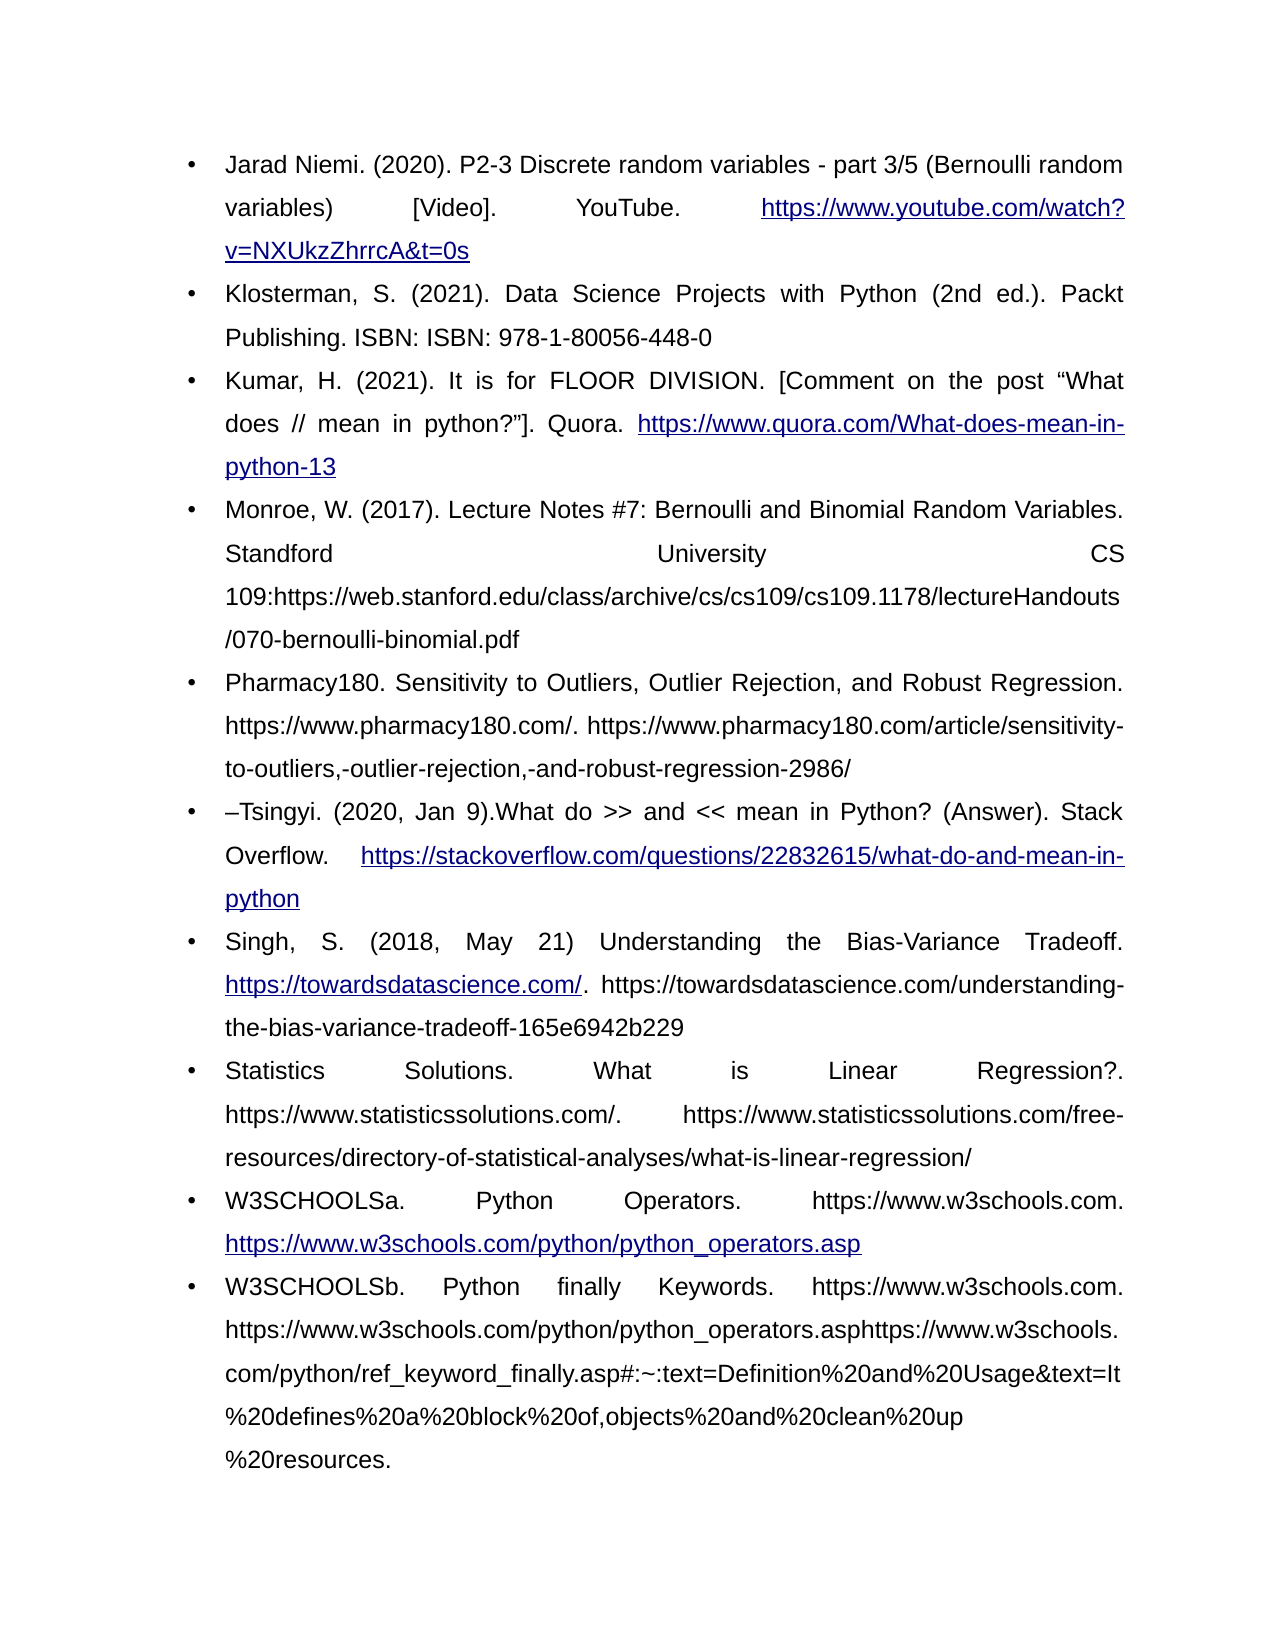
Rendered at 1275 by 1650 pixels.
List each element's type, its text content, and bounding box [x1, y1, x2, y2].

list Statistics Solutions. What is Linear Regression?. https://www.statisticssolutions.com/. https://www.statisticssolutions.com/free-resources/directory-of-statistical-analyses/what-is-linear-regression/ [187, 1056, 1125, 1171]
list Monroe, W. (2017). Lecture Notes #7: Bernoulli and Binomial Random Variables. Standford University CS 109:https://web.stanford.edu/class/archive/cs/cs109/cs109.1178/lectureHandouts/070-bernoulli-binomial.pdf [187, 495, 1125, 653]
list –Tsingyi. (2020, Jan 9).What do >> and << mean in Python? (Answer). Stack Overflow. https://stackoverflow.com/questions/22832615/what-do-and-mean-in-python [187, 797, 1125, 912]
list Jarad Niemi. (2020). P2-3 Discrete random variables - part 3/5 (Bernoulli random variables) [Video]. YouTube. https://www.youtube.com/watch?v=NXUkzZhrrcA&t=0s [187, 150, 1125, 265]
list Klosterman, S. (2021). Data Science Projects with Python (2nd ed.). Packt Publishing. ISBN: ISBN: 978-1-80056-448-0 [187, 279, 1125, 351]
list W3SCHOOLSa. Python Operators. https://www.w3schools.com. https://www.w3schools.com/python/python_operators.asp [187, 1186, 1125, 1258]
list Kumar, H. (2021). It is for FLOOR DIVISION. [Comment on the post “What does // mean in python?”]. Quora. https://www.quora.com/What-does-mean-in-python-13 [187, 366, 1125, 481]
list Singh, S. (2018, May 21) Understanding the Bias-Variance Tradeoff. https://towardsdatascience.com/. https://towardsdatascience.com/understanding-the-bias-variance-tradeoff-165e6942b229 [187, 927, 1125, 1042]
list W3SCHOOLSb. Python finally Keywords. https://www.w3schools.com. https://www.w3schools.com/python/python_operators.asphttps://www.w3schools.com/python/ref_keyword_finally.asp#:~:text=Definition%20and%20Usage&text=It%20defines%20a%20block%20of,objects%20and%20clean%20up%20resources. [187, 1272, 1125, 1473]
list Pharmacy180. Sensitivity to Outliers, Outlier Rejection, and Robust Regression. https://www.pharmacy180.com/. https://www.pharmacy180.com/article/sensitivity-to-outliers,-outlier-rejection,-and-robust-regression-2986/ [187, 668, 1125, 783]
